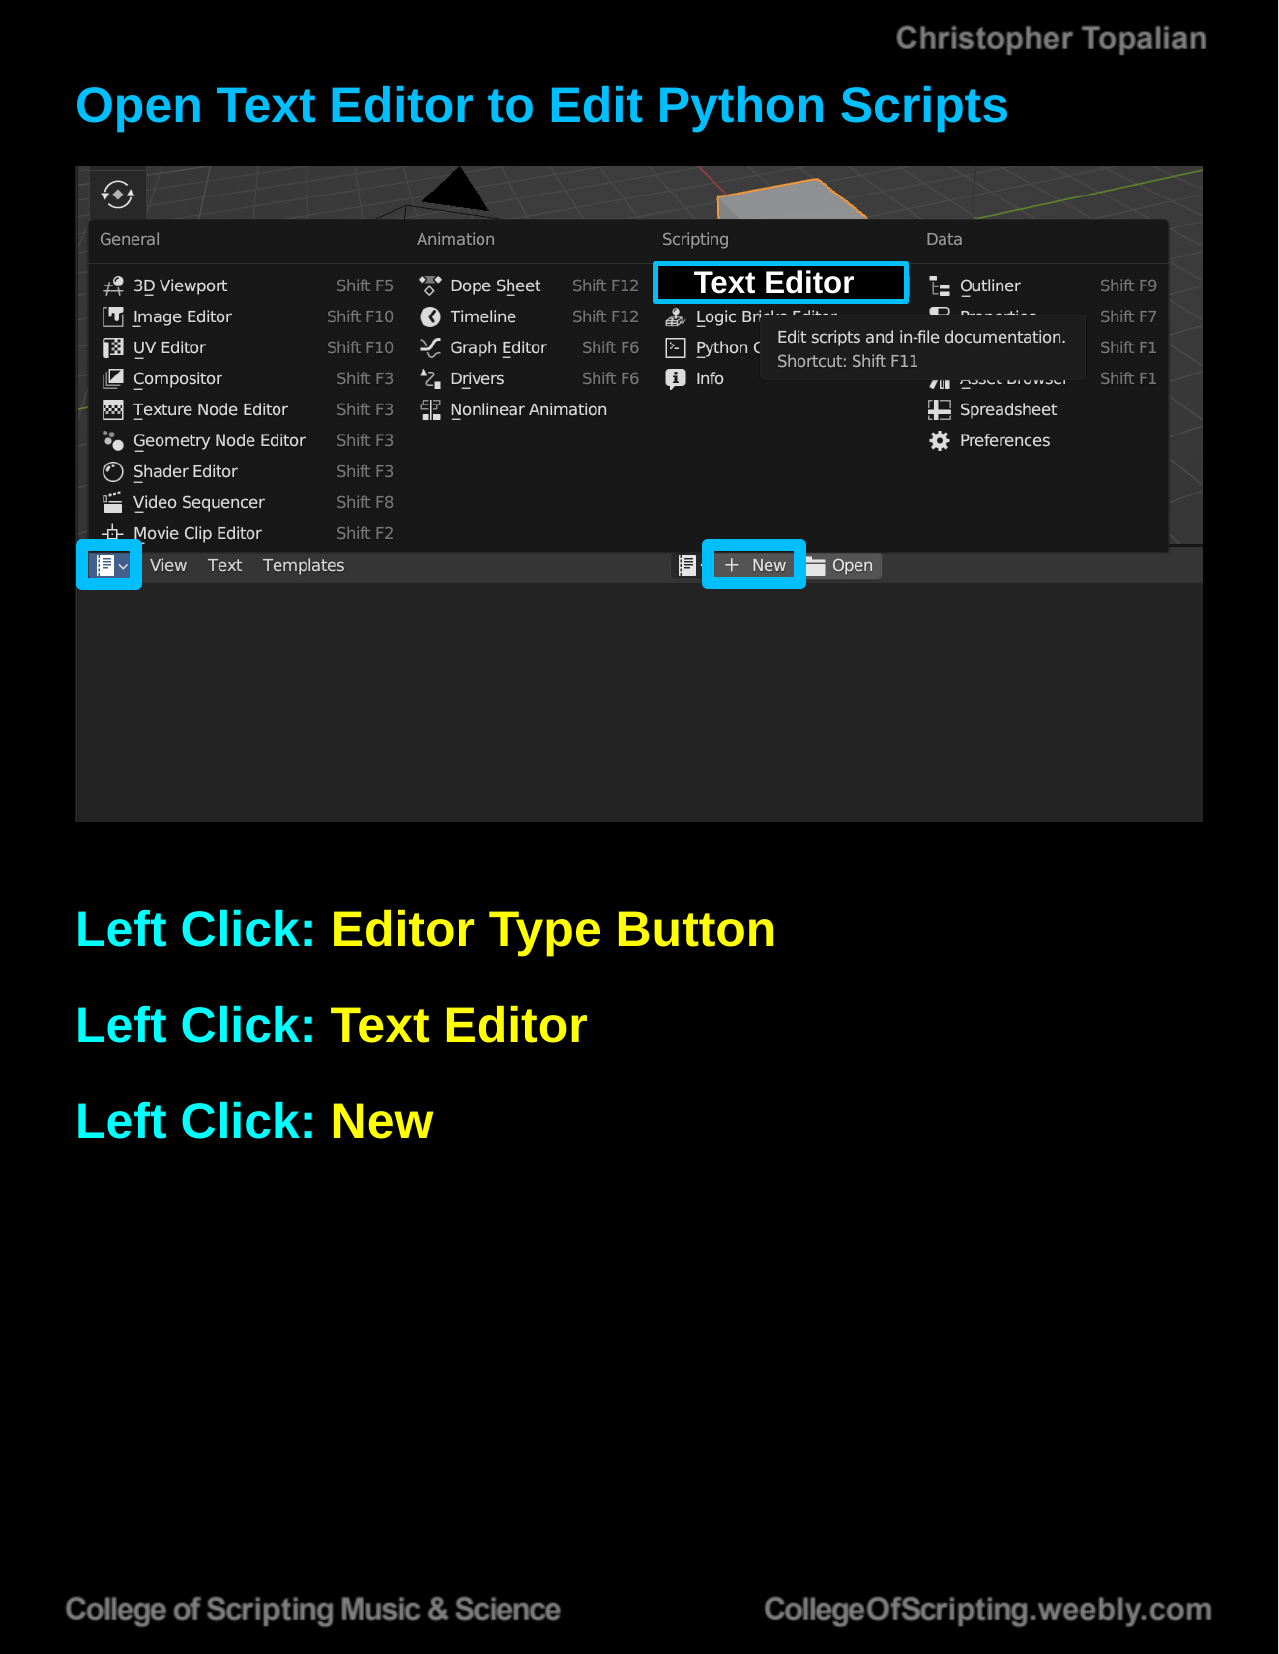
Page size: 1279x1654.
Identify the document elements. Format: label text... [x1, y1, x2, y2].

text Left Click: Editor Type Button [75, 900, 1203, 957]
subtitle Open Text Editor to Edit Python Scripts [75, 75, 1203, 132]
text Left Click: Text Editor [75, 996, 1203, 1053]
picture [89, 552, 129, 577]
text Left Click: New [75, 1092, 1203, 1149]
picture [75, 166, 1203, 822]
